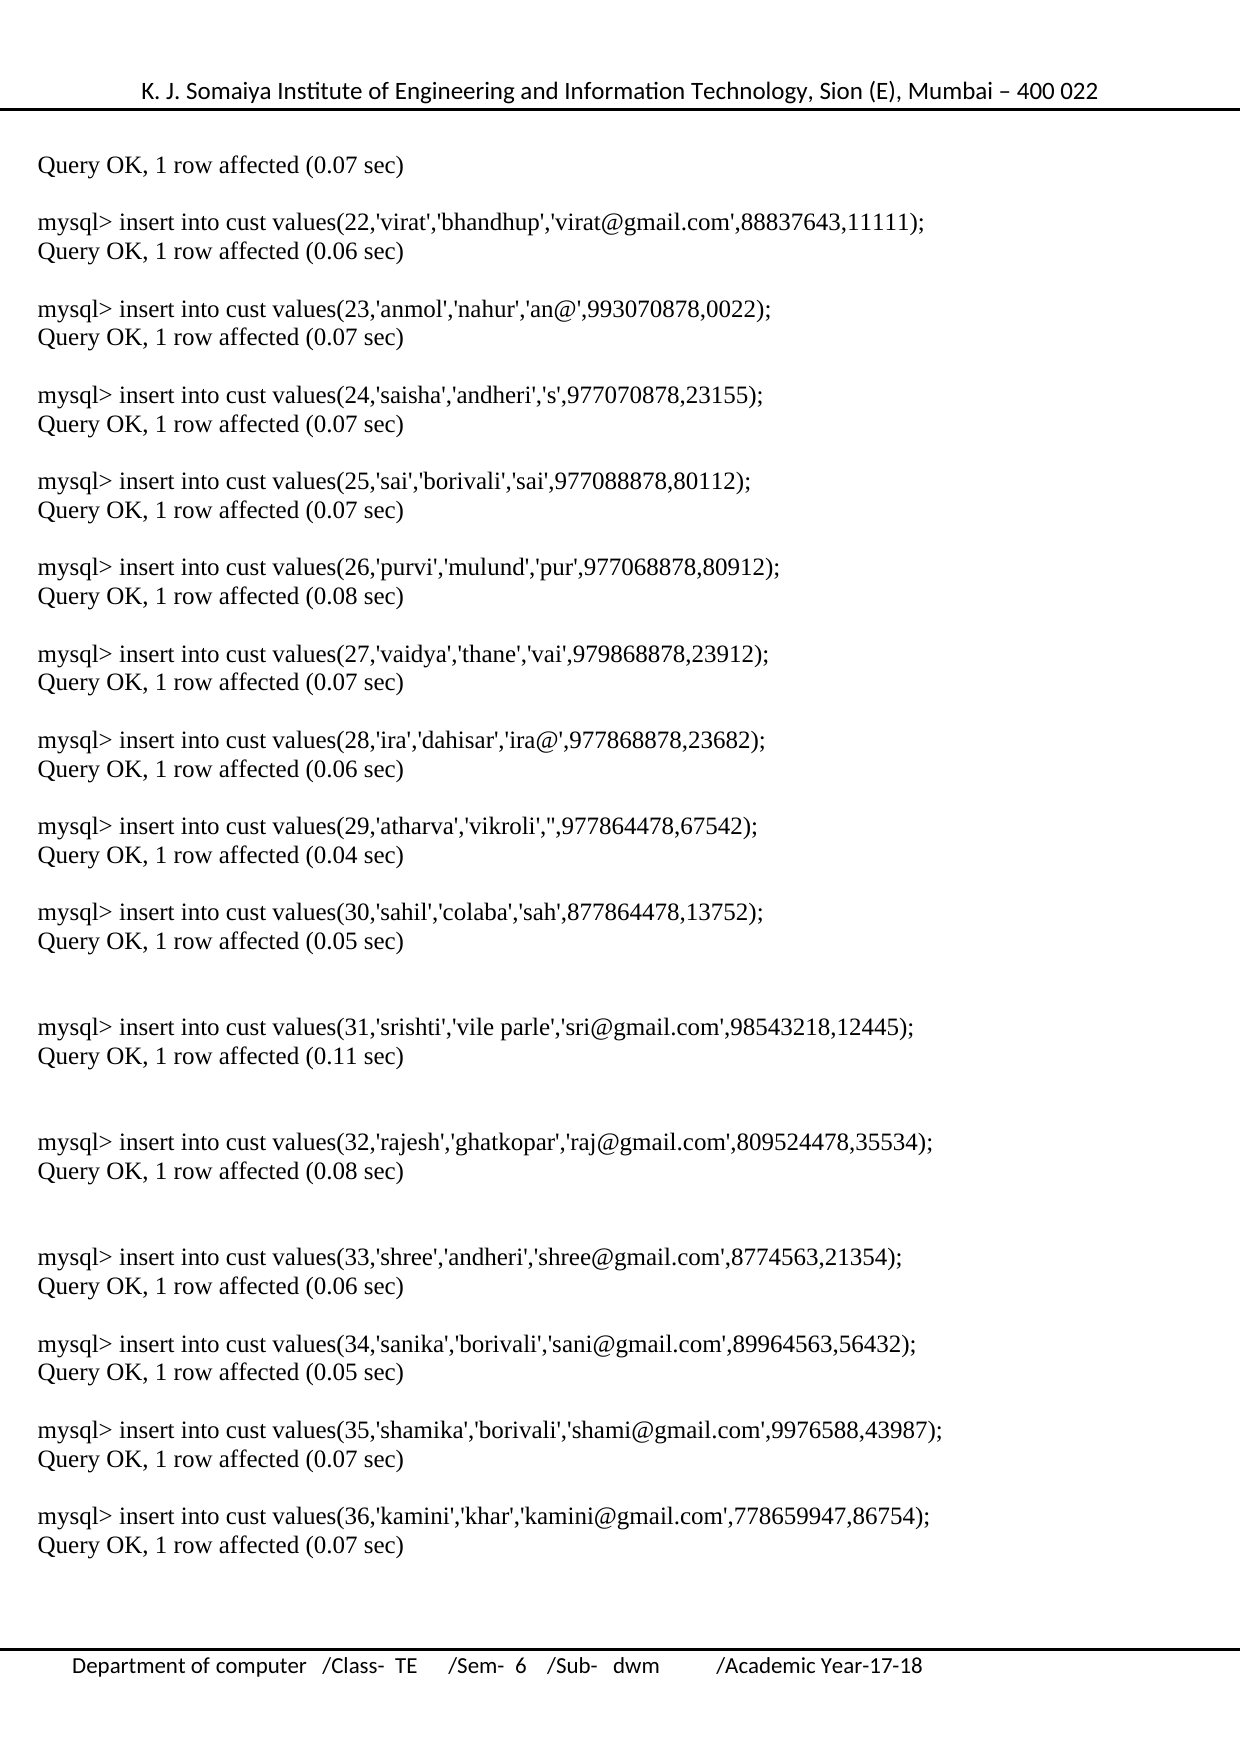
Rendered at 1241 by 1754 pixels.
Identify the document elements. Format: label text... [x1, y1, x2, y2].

text mysql> insert into cust values(22,'virat','bhandhup','virat@gmail.com',88837643,11111); [37, 207, 1240, 236]
text Query OK, 1 row affected (0.08 sec) [37, 1156, 1240, 1185]
text Query OK, 1 row affected (0.07 sec) [37, 150, 1240, 179]
text mysql> insert into cust values(34,'sanika','borivali','sani@gmail.com',89964563,56432); [37, 1329, 1240, 1357]
text Query OK, 1 row affected (0.07 sec) [37, 667, 1240, 696]
text Query OK, 1 row affected (0.07 sec) [37, 1444, 1240, 1472]
text mysql> insert into cust values(29,'atharva','vikroli','',977864478,67542); [37, 811, 1240, 840]
text Query OK, 1 row affected (0.07 sec) [37, 495, 1240, 524]
text mysql> insert into cust values(31,'srishti','vile parle','sri@gmail.com',98543218,12445); [37, 1012, 1240, 1041]
text mysql> insert into cust values(23,'anmol','nahur','an@',993070878,0022); [37, 294, 1240, 322]
text Query OK, 1 row affected (0.06 sec) [37, 236, 1240, 265]
text Query OK, 1 row affected (0.05 sec) [37, 926, 1240, 955]
text mysql> insert into cust values(33,'shree','andheri','shree@gmail.com',8774563,21354); [37, 1242, 1240, 1271]
text mysql> insert into cust values(36,'kamini','khar','kamini@gmail.com',778659947,86754); [37, 1501, 1240, 1530]
text mysql> insert into cust values(26,'purvi','mulund','pur',977068878,80912); [37, 552, 1240, 581]
text mysql> insert into cust values(25,'sai','borivali','sai',977088878,80112); [37, 466, 1240, 495]
text Query OK, 1 row affected (0.08 sec) [37, 581, 1240, 610]
text mysql> insert into cust values(35,'shamika','borivali','shami@gmail.com',9976588,43987); [37, 1415, 1240, 1444]
text Query OK, 1 row affected (0.07 sec) [37, 322, 1240, 351]
text Query OK, 1 row affected (0.06 sec) [37, 1271, 1240, 1300]
text Query OK, 1 row affected (0.07 sec) [37, 1530, 1240, 1559]
text Query OK, 1 row affected (0.04 sec) [37, 840, 1240, 869]
text Query OK, 1 row affected (0.06 sec) [37, 754, 1240, 782]
text mysql> insert into cust values(27,'vaidya','thane','vai',979868878,23912); [37, 639, 1240, 667]
text mysql> insert into cust values(28,'ira','dahisar','ira@',977868878,23682); [37, 725, 1240, 754]
text mysql> insert into cust values(30,'sahil','colaba','sah',877864478,13752); [37, 897, 1240, 926]
text mysql> insert into cust values(32,'rajesh','ghatkopar','raj@gmail.com',809524478,35534); [37, 1127, 1240, 1156]
text Query OK, 1 row affected (0.11 sec) [37, 1041, 1240, 1070]
text mysql> insert into cust values(24,'saisha','andheri','s',977070878,23155); [37, 380, 1240, 409]
text Query OK, 1 row affected (0.05 sec) [37, 1357, 1240, 1386]
text Query OK, 1 row affected (0.07 sec) [37, 409, 1240, 437]
